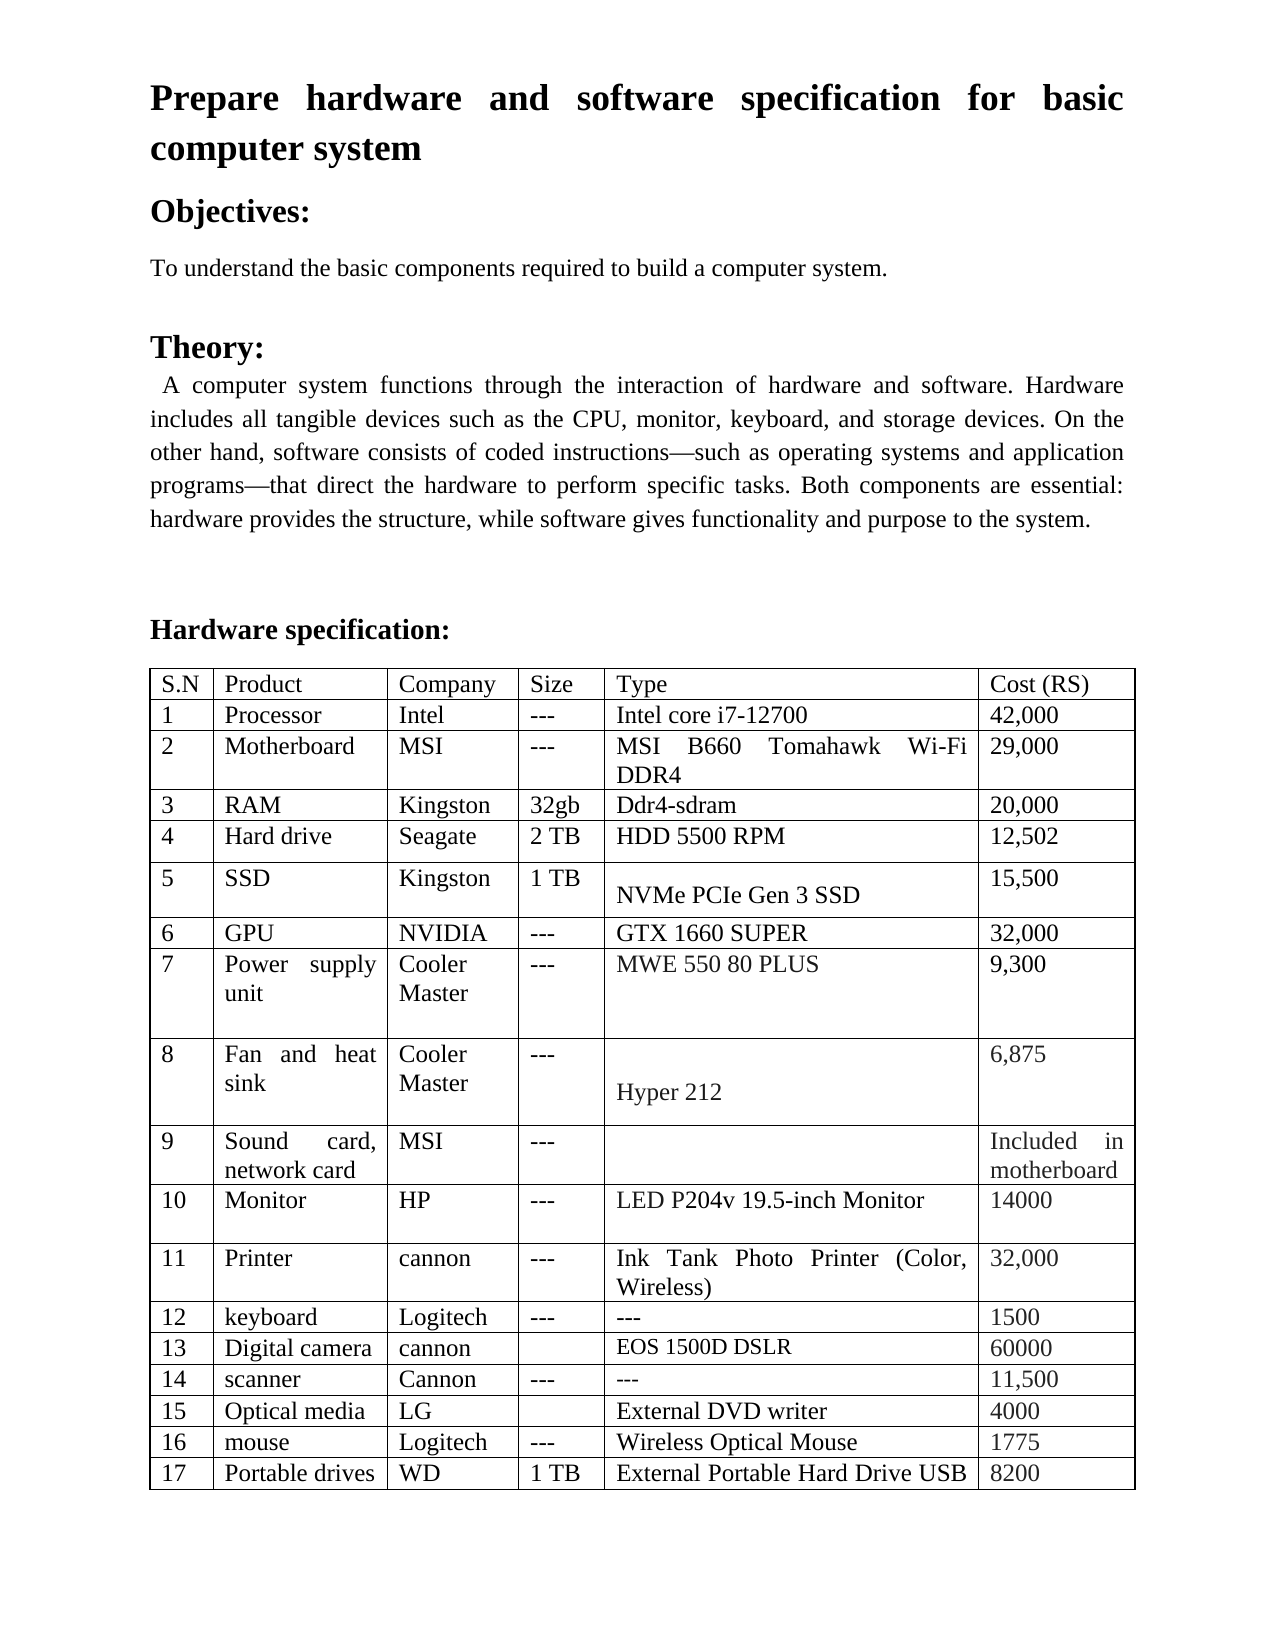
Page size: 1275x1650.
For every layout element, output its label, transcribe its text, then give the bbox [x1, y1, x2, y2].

table_cell --- [519, 731, 604, 789]
table_cell 8 [151, 1039, 213, 1125]
table_cell --- [519, 1427, 604, 1457]
table_cell Seagate [388, 821, 518, 862]
table_cell 29,000 [979, 731, 1134, 789]
table_cell 5 [151, 863, 213, 917]
table_cell Kingston [388, 863, 518, 917]
table_cell 7 [151, 949, 213, 1038]
table_cell 60000 [979, 1333, 1134, 1363]
table_cell cannon [388, 1333, 518, 1363]
text Objectives: [150, 192, 1125, 230]
table_cell --- [519, 1302, 604, 1332]
text Theory: A computer system functions through the interaction of hardware and software. Hardware includes all tangible devices such as the CPU, monitor, keyboard, and storage devices. On the other hand, software consists of coded instructions—such as operating systems and application programs—that direct the hardware to perform specific tasks. Both components are essential: hardware provides the structure, while software gives functionality and purpose to the system. [150, 328, 1125, 533]
table_cell [605, 1126, 978, 1184]
table_cell Wireless Optical Mouse [605, 1427, 978, 1457]
table_cell 9 [151, 1126, 213, 1184]
table_header Product [214, 669, 387, 699]
table_cell --- [519, 700, 604, 730]
table_cell 1 TB [519, 1458, 604, 1488]
table_cell MSI [388, 1126, 518, 1184]
table_cell 11,500 [979, 1365, 1134, 1395]
table_cell 3 [151, 790, 213, 820]
table_cell 12 [151, 1302, 213, 1332]
table_header Type [605, 669, 978, 699]
table_cell MWE 550 80 PLUS [605, 949, 978, 1038]
table_cell 13 [151, 1333, 213, 1363]
table_cell cannon [388, 1244, 518, 1301]
table_cell Optical media [214, 1396, 387, 1426]
table_cell Kingston [388, 790, 518, 820]
table_cell 4 [151, 821, 213, 862]
table_cell SSD [214, 863, 387, 917]
table_cell Cooler Master [388, 949, 518, 1038]
table_header Company [388, 669, 518, 699]
table_cell MSI B660 Tomahawk Wi-Fi DDR4 [605, 731, 978, 789]
table_cell External Portable Hard Drive USB [605, 1458, 978, 1488]
table_cell Ink Tank Photo Printer (Color, Wireless) [605, 1244, 978, 1301]
table_cell 32gb [519, 790, 604, 820]
table_cell Cooler Master [388, 1039, 518, 1125]
table_header Size [519, 669, 604, 699]
table_cell Logitech [388, 1427, 518, 1457]
table_cell 8200 [979, 1458, 1134, 1488]
table_cell EOS 1500D DSLR [605, 1333, 978, 1363]
table_cell --- [519, 918, 604, 948]
table_cell NVIDIA [388, 918, 518, 948]
table_cell 32,000 [979, 1244, 1134, 1301]
table_cell mouse [214, 1427, 387, 1457]
table_cell 15 [151, 1396, 213, 1426]
table_cell --- [519, 1365, 604, 1395]
table_cell Motherboard [214, 731, 387, 789]
table_cell 15,500 [979, 863, 1134, 917]
table_cell 16 [151, 1427, 213, 1457]
table_cell 32,000 [979, 918, 1134, 948]
table_cell 9,300 [979, 949, 1134, 1038]
table_cell 14 [151, 1365, 213, 1395]
table_cell GTX 1660 SUPER [605, 918, 978, 948]
table_cell [519, 1333, 604, 1363]
table_cell Intel [388, 700, 518, 730]
table_cell Included in motherboard [979, 1126, 1134, 1184]
table_cell scanner [214, 1365, 387, 1395]
table_header Cost (RS) [979, 669, 1134, 699]
table_cell 1500 [979, 1302, 1134, 1332]
table_cell 1775 [979, 1427, 1134, 1457]
table_cell 42,000 [979, 700, 1134, 730]
table_cell --- [519, 1244, 604, 1301]
table_cell Monitor [214, 1185, 387, 1242]
text Prepare hardware and software specification for basic computer system [150, 75, 1125, 168]
table_cell 6 [151, 918, 213, 948]
table_cell LED P204v 19.5-inch Monitor [605, 1185, 978, 1242]
table_cell --- [519, 1185, 604, 1242]
table_cell Portable drives [214, 1458, 387, 1488]
table_cell RAM [214, 790, 387, 820]
text Hardware specification: [150, 612, 1125, 646]
table_cell GPU [214, 918, 387, 948]
table_cell Logitech [388, 1302, 518, 1332]
table_cell Processor [214, 700, 387, 730]
table_cell Intel core i7-12700 [605, 700, 978, 730]
table_cell MSI [388, 731, 518, 789]
table_cell 6,875 [979, 1039, 1134, 1125]
table_cell 12,502 [979, 821, 1134, 862]
table_cell LG [388, 1396, 518, 1426]
table_cell 2 [151, 731, 213, 789]
table_cell --- [605, 1365, 978, 1395]
table_cell WD [388, 1458, 518, 1488]
table_cell --- [605, 1302, 978, 1332]
table_cell 10 [151, 1185, 213, 1242]
table_cell 11 [151, 1244, 213, 1301]
table_cell Digital camera [214, 1333, 387, 1363]
table_cell --- [519, 949, 604, 1038]
table_cell Ddr4-sdram [605, 790, 978, 820]
table_cell Power supply unit [214, 949, 387, 1038]
table_cell 1 [151, 700, 213, 730]
table_cell --- [519, 1039, 604, 1125]
table_cell 4000 [979, 1396, 1134, 1426]
table_cell Hard drive [214, 821, 387, 862]
table_cell --- [519, 1126, 604, 1184]
table_cell 14000 [979, 1185, 1134, 1242]
table_cell HDD 5500 RPM [605, 821, 978, 862]
table_cell Hyper 212 [605, 1039, 978, 1125]
table_cell Sound card, network card [214, 1126, 387, 1184]
table_cell HP [388, 1185, 518, 1242]
table_cell Cannon [388, 1365, 518, 1395]
table_cell Fan and heat sink [214, 1039, 387, 1125]
table_cell Printer [214, 1244, 387, 1301]
table_cell External DVD writer [605, 1396, 978, 1426]
table_header S.N [151, 669, 213, 699]
table_cell 2 TB [519, 821, 604, 862]
table_cell 17 [151, 1458, 213, 1488]
table_cell [519, 1396, 604, 1426]
text To understand the basic components required to build a computer system. [150, 253, 1125, 281]
table_cell 1 TB [519, 863, 604, 917]
table_cell 20,000 [979, 790, 1134, 820]
table_cell keyboard [214, 1302, 387, 1332]
table_cell NVMe PCIe Gen 3 SSD [605, 863, 978, 917]
